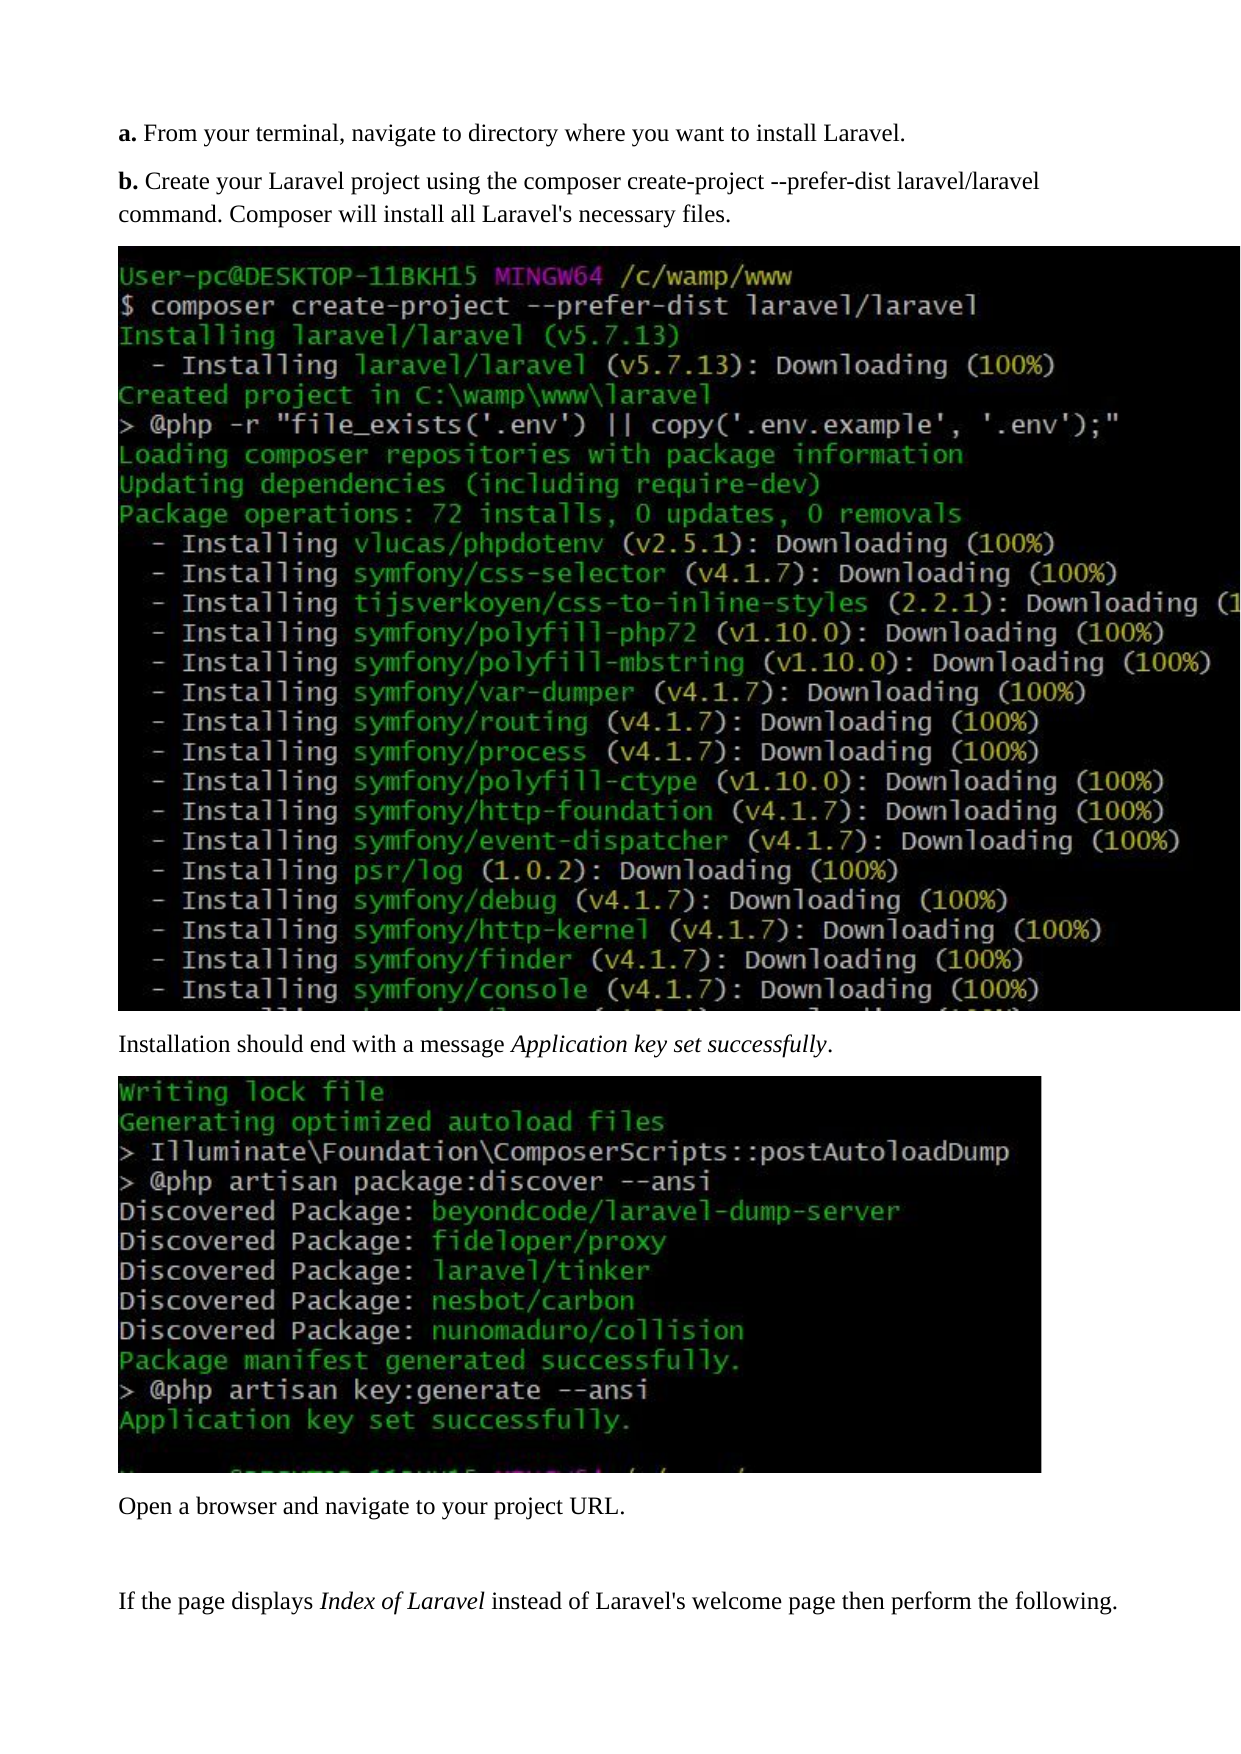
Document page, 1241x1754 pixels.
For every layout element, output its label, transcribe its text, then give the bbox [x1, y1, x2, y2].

text Installation should end with a message Application key set successfully. [118, 1029, 1122, 1058]
picture [118, 1076, 1042, 1473]
text b. Create your Laravel project using the composer create-project --prefer-dist laravel/laravel command. Composer will install all Laravel's necessary files. [118, 166, 1122, 227]
picture [118, 246, 1241, 1011]
text a. From your terminal, navigate to directory where you want to install Laravel. [118, 118, 1122, 147]
text Open a browser and navigate to your project URL. [118, 1491, 1122, 1520]
text If the page displays Index of Laravel instead of Laravel's welcome page then perform the following. [118, 1586, 1122, 1615]
